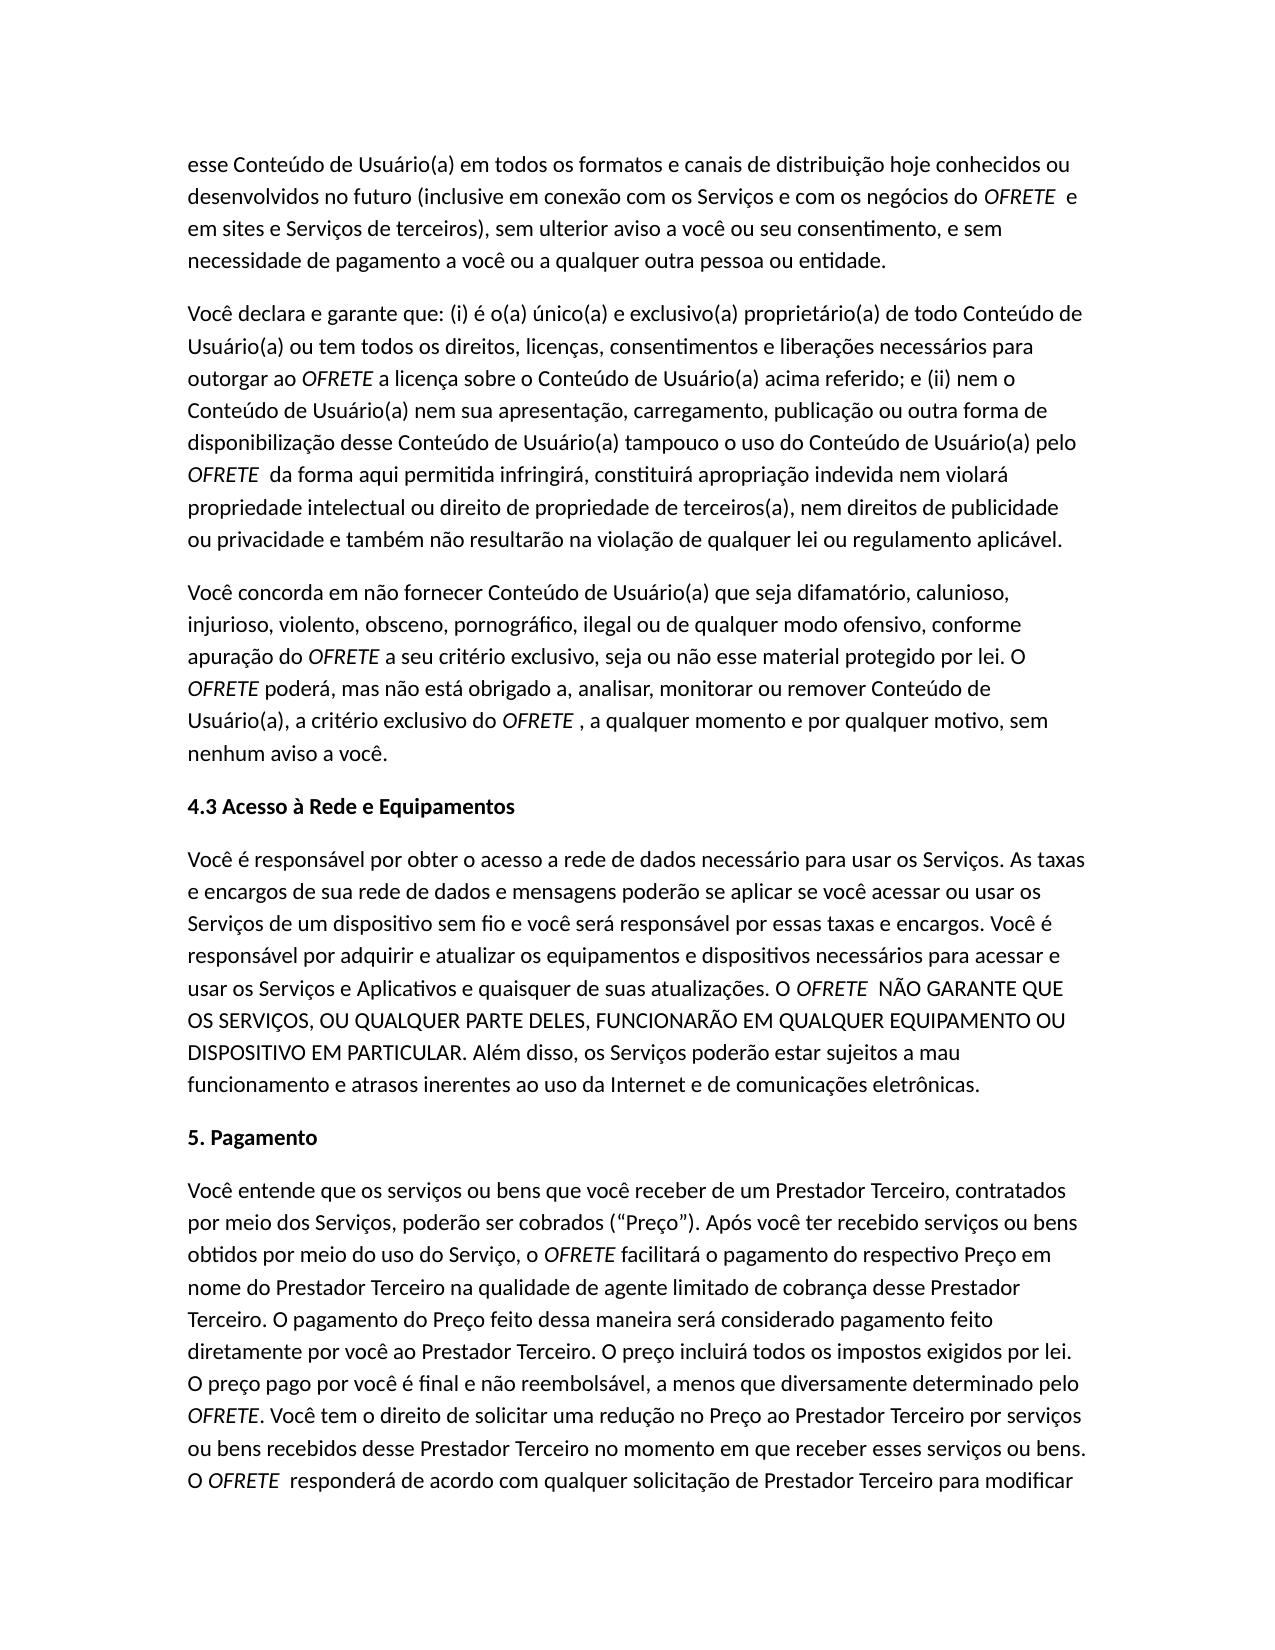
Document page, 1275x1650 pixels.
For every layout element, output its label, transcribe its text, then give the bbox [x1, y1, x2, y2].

text Você declara e garante que: (i) é o(a) único(a) e exclusivo(a) proprietário(a) de todo Conteúdo de Usuário(a) ou tem todos os direitos, licenças, consentimentos e liberações necessários para outorgar ao OFRETE a licença sobre o Conteúdo de Usuário(a) acima referido; e (ii) nem o Conteúdo de Usuário(a) nem sua apresentação, carregamento, publicação ou outra forma de disponibilização desse Conteúdo de Usuário(a) tampouco o uso do Conteúdo de Usuário(a) pelo OFRETE da forma aqui permitida infringirá, constituirá apropriação indevida nem violará propriedade intelectual ou direito de propriedade de terceiros(a), nem direitos de publicidade ou privacidade e também não resultarão na violação de qualquer lei ou regulamento aplicável. [187, 299, 1087, 553]
text Você entende que os serviços ou bens que você receber de um Prestador Terceiro, contratados por meio dos Serviços, poderão ser cobrados (“Preço”). Após você ter recebido serviços ou bens obtidos por meio do uso do Serviço, o OFRETE facilitará o pagamento do respectivo Preço em nome do Prestador Terceiro na qualidade de agente limitado de cobrança desse Prestador Terceiro. O pagamento do Preço feito dessa maneira será considerado pagamento feito diretamente por você ao Prestador Terceiro. O preço incluirá todos os impostos exigidos por lei. O preço pago por você é final e não reembolsável, a menos que diversamente determinado pelo OFRETE. Você tem o direito de solicitar uma redução no Preço ao Prestador Terceiro por serviços ou bens recebidos desse Prestador Terceiro no momento em que receber esses serviços ou bens. O OFRETE responderá de acordo com qualquer solicitação de Prestador Terceiro para modificar [187, 1176, 1087, 1494]
text esse Conteúdo de Usuário(a) em todos os formatos e canais de distribuição hoje conhecidos ou desenvolvidos no futuro (inclusive em conexão com os Serviços e com os negócios do OFRETE e em sites e Serviços de terceiros), sem ulterior aviso a você ou seu consentimento, e sem necessidade de pagamento a você ou a qualquer outra pessoa ou entidade. [187, 150, 1087, 274]
text Você é responsável por obter o acesso a rede de dados necessário para usar os Serviços. As taxas e encargos de sua rede de dados e mensagens poderão se aplicar se você acessar ou usar os Serviços de um dispositivo sem fio e você será responsável por essas taxas e encargos. Você é responsável por adquirir e atualizar os equipamentos e dispositivos necessários para acessar e usar os Serviços e Aplicativos e quaisquer de suas atualizações. O OFRETE NÃO GARANTE QUE OS SERVIÇOS, OU QUALQUER PARTE DELES, FUNCIONARÃO EM QUALQUER EQUIPAMENTO OU DISPOSITIVO EM PARTICULAR. Além disso, os Serviços poderão estar sujeitos a mau funcionamento e atrasos inerentes ao uso da Internet e de comunicações eletrônicas. [187, 845, 1087, 1098]
text Você concorda em não fornecer Conteúdo de Usuário(a) que seja difamatório, calunioso, injurioso, violento, obsceno, pornográfico, ilegal ou de qualquer modo ofensivo, conforme apuração do OFRETE a seu critério exclusivo, seja ou não esse material protegido por lei. O OFRETE poderá, mas não está obrigado a, analisar, monitorar ou remover Conteúdo de Usuário(a), a critério exclusivo do OFRETE , a qualquer momento e por qualquer motivo, sem nenhum aviso a você. [187, 578, 1087, 767]
text 4.3 Acesso à Rede e Equipamentos [187, 792, 1087, 820]
text 5. Pagamento [187, 1123, 1087, 1151]
